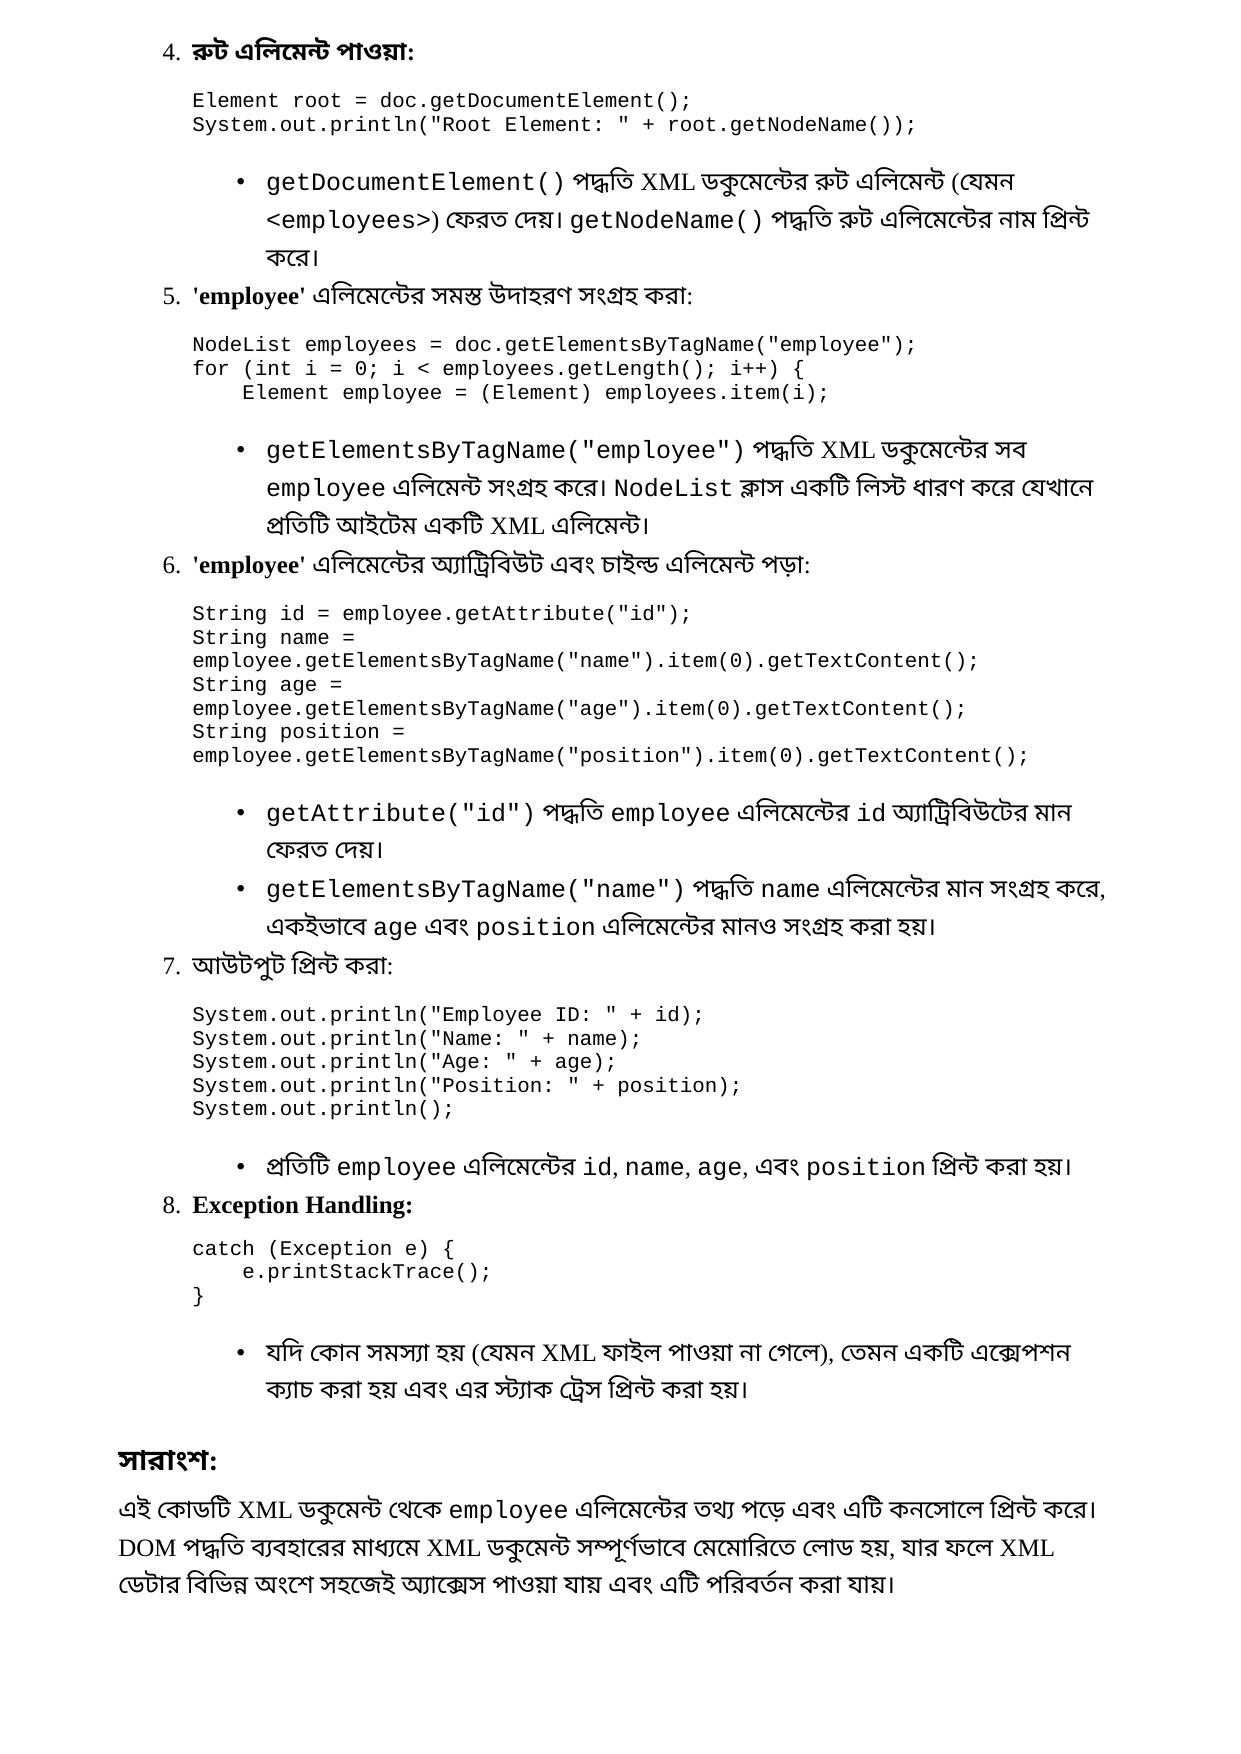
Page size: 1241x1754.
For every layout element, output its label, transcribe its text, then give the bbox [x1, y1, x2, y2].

list String age = employee.getElementsByTagName("age").item(0).getTextContent(); [162, 674, 1122, 721]
list String position = employee.getElementsByTagName("position").item(0).getTextContent(); [162, 721, 1122, 769]
list } [162, 1285, 1122, 1309]
list getDocumentElement() পদ্ধতি XML ডকুমেন্টের রুট এলিমেন্ট (যেমন <employees>) ফেরত দেয়। getNodeName() পদ্ধতি রুট এলিমেন্টের নাম প্রিন্ট করে। [236, 167, 1122, 276]
list System.out.println("Age: " + age); [162, 1051, 1122, 1075]
list getElementsByTagName("name") পদ্ধতি name এলিমেন্টের মান সংগ্রহ করে, একইভাবে age এবং position এলিমেন্টের মানও সংগ্রহ করা হয়। [236, 874, 1122, 946]
list Element employee = (Element) employees.item(i); [162, 382, 1122, 405]
list System.out.println("Position: " + position); [162, 1075, 1122, 1098]
list String id = employee.getAttribute("id"); [162, 603, 1122, 627]
list 'employee' এলিমেন্টের সমস্ত উদাহরণ সংগ্রহ করা: [162, 281, 1122, 315]
list System.out.println("Name: " + name); [162, 1027, 1122, 1051]
list System.out.println(); [162, 1098, 1122, 1122]
list getAttribute("id") পদ্ধতি employee এলিমেন্টের id অ্যাট্রিবিউটের মান ফেরত দেয়। [236, 798, 1122, 869]
text এই কোডটি XML ডকুমেন্ট থেকে employee এলিমেন্টের তথ্য পড়ে এবং এটি কনসোলে প্রিন্ট করে। DOM পদ্ধতি ব্যবহারের মাধ্যমে XML ডকুমেন্ট সম্পূর্ণভাবে মেমোরিতে লোড হয়, যার ফলে XML ডেটার বিভিন্ন অংশে সহজেই অ্যাক্সেস পাওয়া যায় এবং এটি পরিবর্তন করা যায়। [118, 1495, 1122, 1604]
list রুট এলিমেন্ট পাওয়া: [162, 37, 1122, 71]
list String name = employee.getElementsByTagName("name").item(0).getTextContent(); [162, 627, 1122, 674]
list NodeList employees = doc.getElementsByTagName("employee"); [162, 334, 1122, 358]
list System.out.println("Root Element: " + root.getNodeName()); [162, 114, 1122, 138]
list System.out.println("Employee ID: " + id); [162, 1004, 1122, 1027]
subtitle সারাংশ: [118, 1443, 1122, 1482]
list 'employee' এলিমেন্টের অ্যাট্রিবিউট এবং চাইল্ড এলিমেন্ট পড়া: [162, 550, 1122, 583]
list e.printStackTrace(); [162, 1261, 1122, 1285]
list catch (Exception e) { [162, 1238, 1122, 1261]
list for (int i = 0; i < employees.getLength(); i++) { [162, 358, 1122, 382]
list যদি কোন সমস্যা হয় (যেমন XML ফাইল পাওয়া না গেলে), তেমন একটি এক্সেপশন ক্যাচ করা হয় এবং এর স্ট্যাক ট্রেস প্রিন্ট করা হয়। [236, 1338, 1122, 1409]
list Element root = doc.getDocumentElement(); [162, 90, 1122, 114]
list প্রতিটি employee এলিমেন্টের id, name, age, এবং position প্রিন্ট করা হয়। [236, 1152, 1122, 1185]
list getElementsByTagName("employee") পদ্ধতি XML ডকুমেন্টের সব employee এলিমেন্ট সংগ্রহ করে। NodeList ক্লাস একটি লিস্ট ধারণ করে যেখানে প্রতিটি আইটেম একটি XML এলিমেন্ট। [236, 435, 1122, 545]
list আউটপুট প্রিন্ট করা: [162, 951, 1122, 984]
list Exception Handling: [162, 1190, 1122, 1219]
